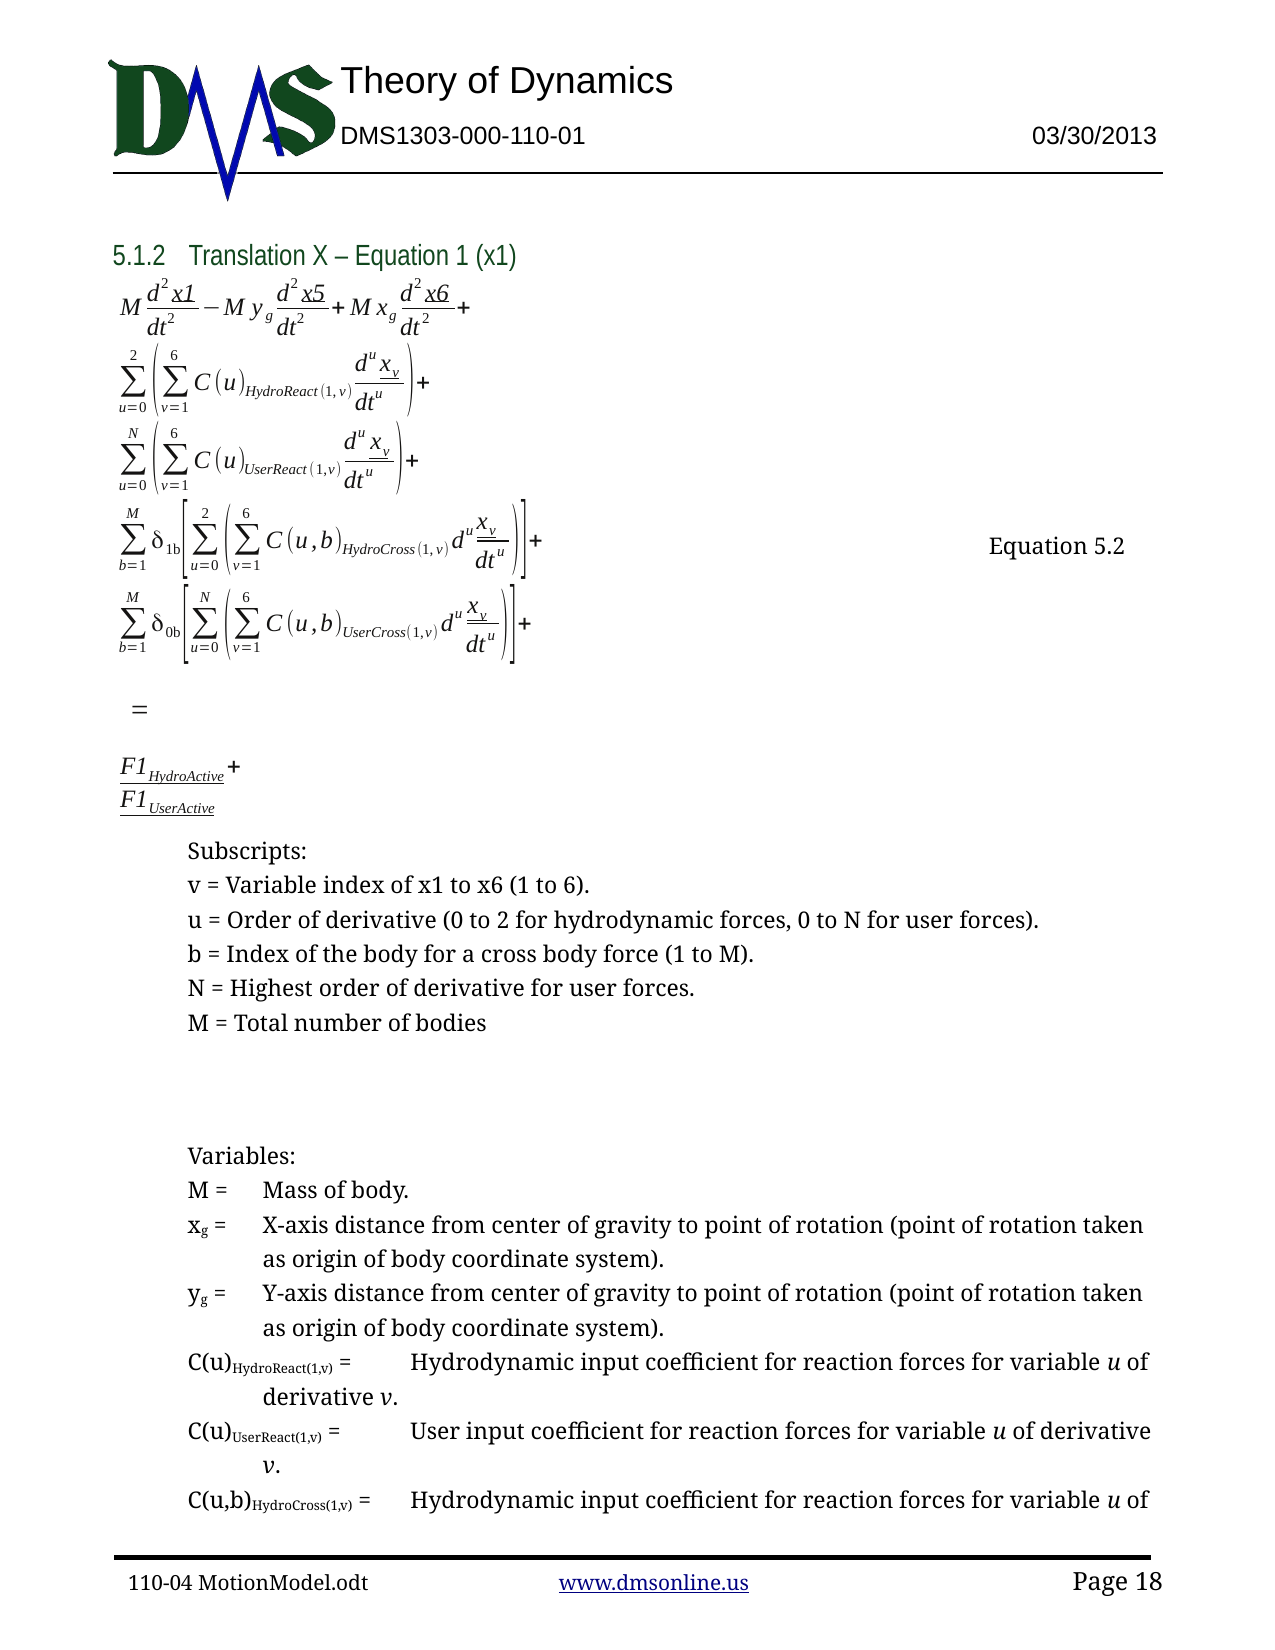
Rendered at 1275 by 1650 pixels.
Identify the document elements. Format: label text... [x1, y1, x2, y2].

text C(u,b)HydroCross(1,v) = Hydrodynamic input coefficient for reaction forces for variable u of [187, 1484, 1162, 1515]
text M = Total number of bodies [187, 1007, 1162, 1038]
text Subscripts: [187, 835, 1162, 866]
text Equation 5.2 [112, 275, 1162, 817]
subtitle Translation X – Equation 1 (x1) [112, 238, 1162, 271]
text u = Order of derivative (0 to 2 for hydrodynamic forces, 0 to N for user forces). [187, 904, 1162, 935]
text N = Highest order of derivative for user forces. [187, 972, 1162, 1004]
picture [105, 56, 338, 204]
text b = Index of the body for a cross body force (1 to M). [187, 938, 1162, 969]
text xg = X-axis distance from center of gravity to point of rotation (point of rotation taken as origin of body coordinate system). [187, 1209, 1162, 1274]
text v = Variable index of x1 to x6 (1 to 6). [187, 869, 1162, 901]
text C(u)HydroReact(1,v) = Hydrodynamic input coefficient for reaction forces for variable u of derivative v. [187, 1346, 1162, 1412]
text Variables: [187, 1140, 1162, 1171]
text C(u)UserReact(1,v) = User input coefficient for reaction forces for variable u of derivative v. [187, 1415, 1162, 1481]
text yg = Y-axis distance from center of gravity to point of rotation (point of rotation taken as origin of body coordinate system). [187, 1277, 1162, 1343]
text M = Mass of body. [187, 1174, 1162, 1206]
